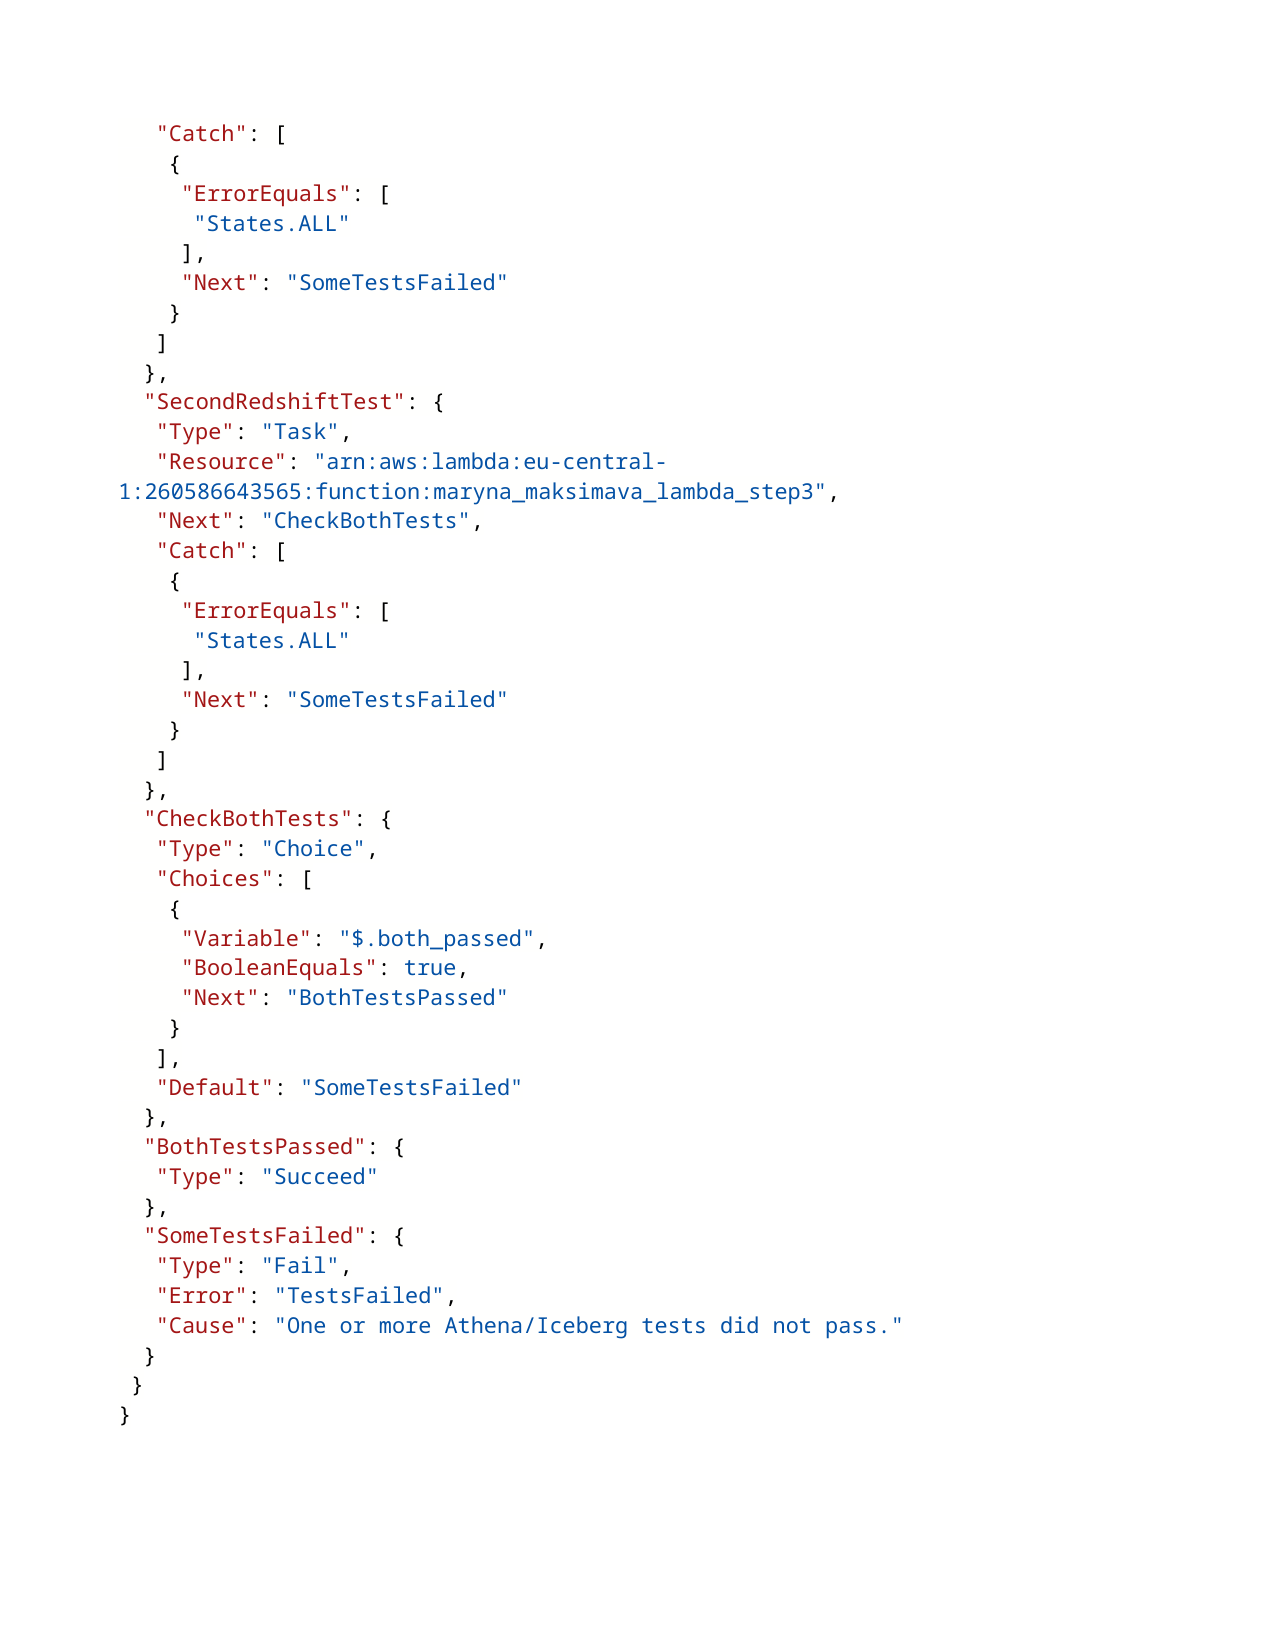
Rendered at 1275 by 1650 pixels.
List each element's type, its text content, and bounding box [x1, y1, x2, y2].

text } [118, 1399, 1157, 1429]
text }, [118, 773, 1157, 803]
text "CheckBothTests": { [118, 803, 1157, 833]
text "BooleanEquals": true, [118, 952, 1157, 982]
text { [118, 893, 1157, 922]
text } [118, 714, 1157, 744]
text "Resource": "arn:aws:lambda:eu-central-1:260586643565:function:maryna_maksimava_lambda_step3", [118, 446, 1157, 505]
text } [118, 297, 1157, 327]
text "Next": "BothTestsPassed" [118, 982, 1157, 1012]
text ], [118, 1042, 1157, 1071]
text "Next": "SomeTestsFailed" [118, 267, 1157, 297]
text }, [118, 1191, 1157, 1220]
text }, [118, 1101, 1157, 1131]
text "Next": "SomeTestsFailed" [118, 684, 1157, 714]
text ] [118, 744, 1157, 773]
text "Type": "Fail", [118, 1250, 1157, 1280]
text "Next": "CheckBothTests", [118, 505, 1157, 535]
text "Type": "Succeed" [118, 1161, 1157, 1191]
text } [118, 1369, 1157, 1399]
text } [118, 1339, 1157, 1369]
text "ErrorEquals": [ [118, 178, 1157, 207]
text "Choices": [ [118, 863, 1157, 893]
text "SomeTestsFailed": { [118, 1220, 1157, 1250]
text ], [118, 237, 1157, 267]
text "Type": "Choice", [118, 833, 1157, 863]
text { [118, 565, 1157, 595]
text } [118, 1012, 1157, 1042]
text "States.ALL" [118, 207, 1157, 237]
text "Cause": "One or more Athena/Iceberg tests did not pass." [118, 1310, 1157, 1339]
text { [118, 148, 1157, 178]
text "Variable": "$.both_passed", [118, 922, 1157, 952]
text "States.ALL" [118, 624, 1157, 654]
text ] [118, 327, 1157, 356]
text "Error": "TestsFailed", [118, 1280, 1157, 1310]
text "Type": "Task", [118, 416, 1157, 446]
text "BothTestsPassed": { [118, 1131, 1157, 1161]
text }, [118, 356, 1157, 386]
text "SecondRedshiftTest": { [118, 386, 1157, 416]
text "ErrorEquals": [ [118, 595, 1157, 624]
text "Catch": [ [118, 118, 1157, 148]
text "Catch": [ [118, 535, 1157, 565]
text ], [118, 654, 1157, 684]
text "Default": "SomeTestsFailed" [118, 1071, 1157, 1101]
